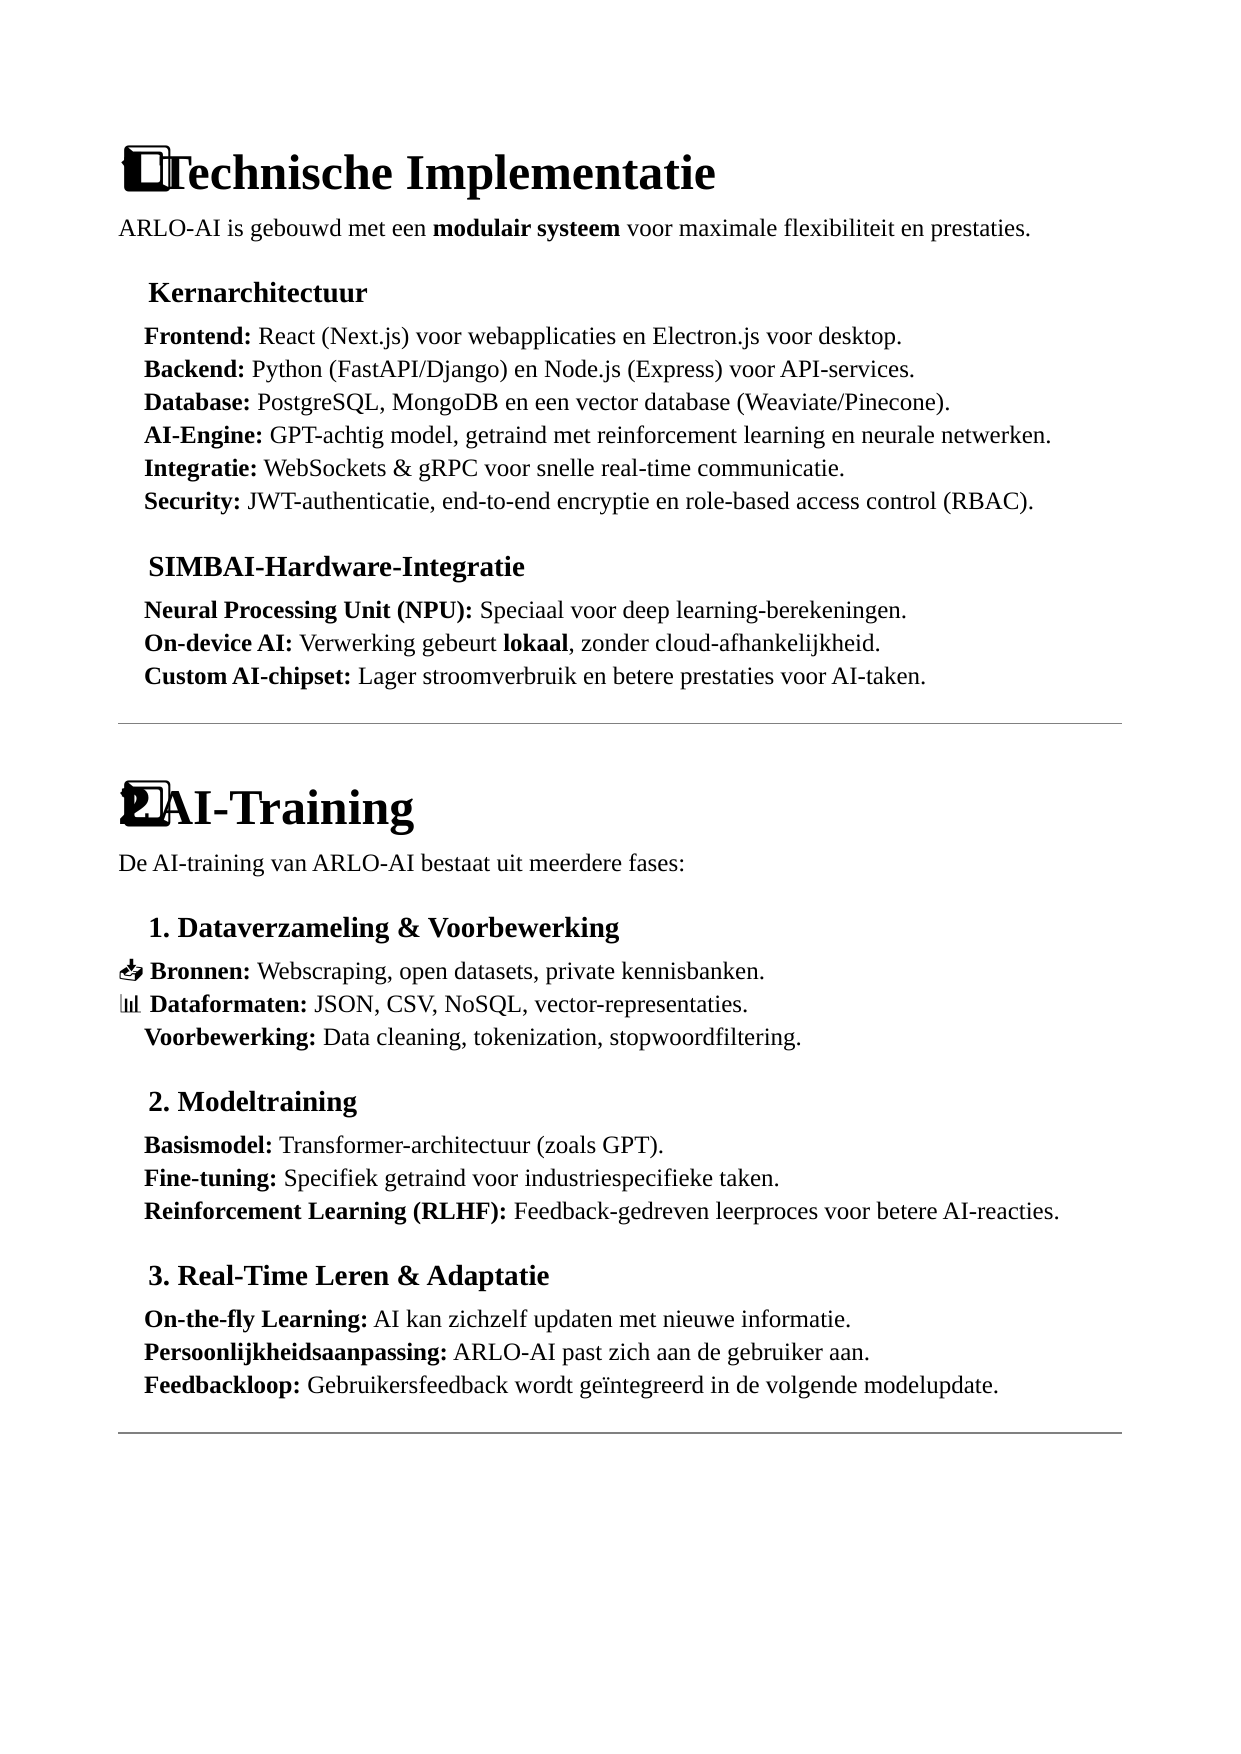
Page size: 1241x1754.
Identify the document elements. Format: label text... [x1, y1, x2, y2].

subtitle 🔹 Kernarchitectuur [118, 275, 1122, 309]
text ✅ Frontend: React (Next.js) voor webapplicaties en Electron.js voor desktop. ✅ Backend: Python (FastAPI/Django) en Node.js (Express) voor API-services. ✅ Database: PostgreSQL, MongoDB en een vector database (Weaviate/Pinecone). ✅ AI-Engine: GPT-achtig model, getraind met reinforcement learning en neurale netwerken. ✅ Integratie: WebSockets & gRPC voor snelle real-time communicatie. ✅ Security: JWT-authenticatie, end-to-end encryptie en role-based access control (RBAC). [118, 321, 1122, 515]
subtitle 🔹 SIMBAI-Hardware-Integratie [118, 549, 1122, 582]
subtitle 🔹 3. Real-Time Leren & Adaptatie [118, 1258, 1122, 1292]
text 🔸 Neural Processing Unit (NPU): Speciaal voor deep learning-berekeningen. 🔸 On-device AI: Verwerking gebeurt lokaal, zonder cloud-afhankelijkheid. 🔸 Custom AI-chipset: Lager stroomverbruik en betere prestaties voor AI-taken. [118, 595, 1122, 689]
subtitle 2️⃣ AI-Training [118, 778, 1122, 835]
text 📥 Bronnen: Webscraping, open datasets, private kennisbanken. 📊 Dataformaten: JSON, CSV, NoSQL, vector-representaties. 🧹 Voorbewerking: Data cleaning, tokenization, stopwoordfiltering. [118, 956, 1122, 1051]
text 🔹 Basismodel: Transformer-architectuur (zoals GPT). 🔹 Fine-tuning: Specifiek getraind voor industriespecifieke taken. 🔹 Reinforcement Learning (RLHF): Feedback-gedreven leerproces voor betere AI-reacties. [118, 1130, 1122, 1225]
subtitle 🔹 2. Modeltraining [118, 1084, 1122, 1118]
text ARLO-AI is gebouwd met een modulair systeem voor maximale flexibiliteit en prestaties. [118, 213, 1122, 242]
text ✅ On-the-fly Learning: AI kan zichzelf updaten met nieuwe informatie. ✅ Persoonlijkheidsaanpassing: ARLO-AI past zich aan de gebruiker aan. ✅ Feedbackloop: Gebruikersfeedback wordt geïntegreerd in de volgende modelupdate. [118, 1304, 1122, 1399]
subtitle 1️⃣ Technische Implementatie [118, 143, 1122, 201]
text De AI-training van ARLO-AI bestaat uit meerdere fases: [118, 848, 1122, 876]
subtitle 🔹 1. Dataverzameling & Voorbewerking [118, 910, 1122, 943]
